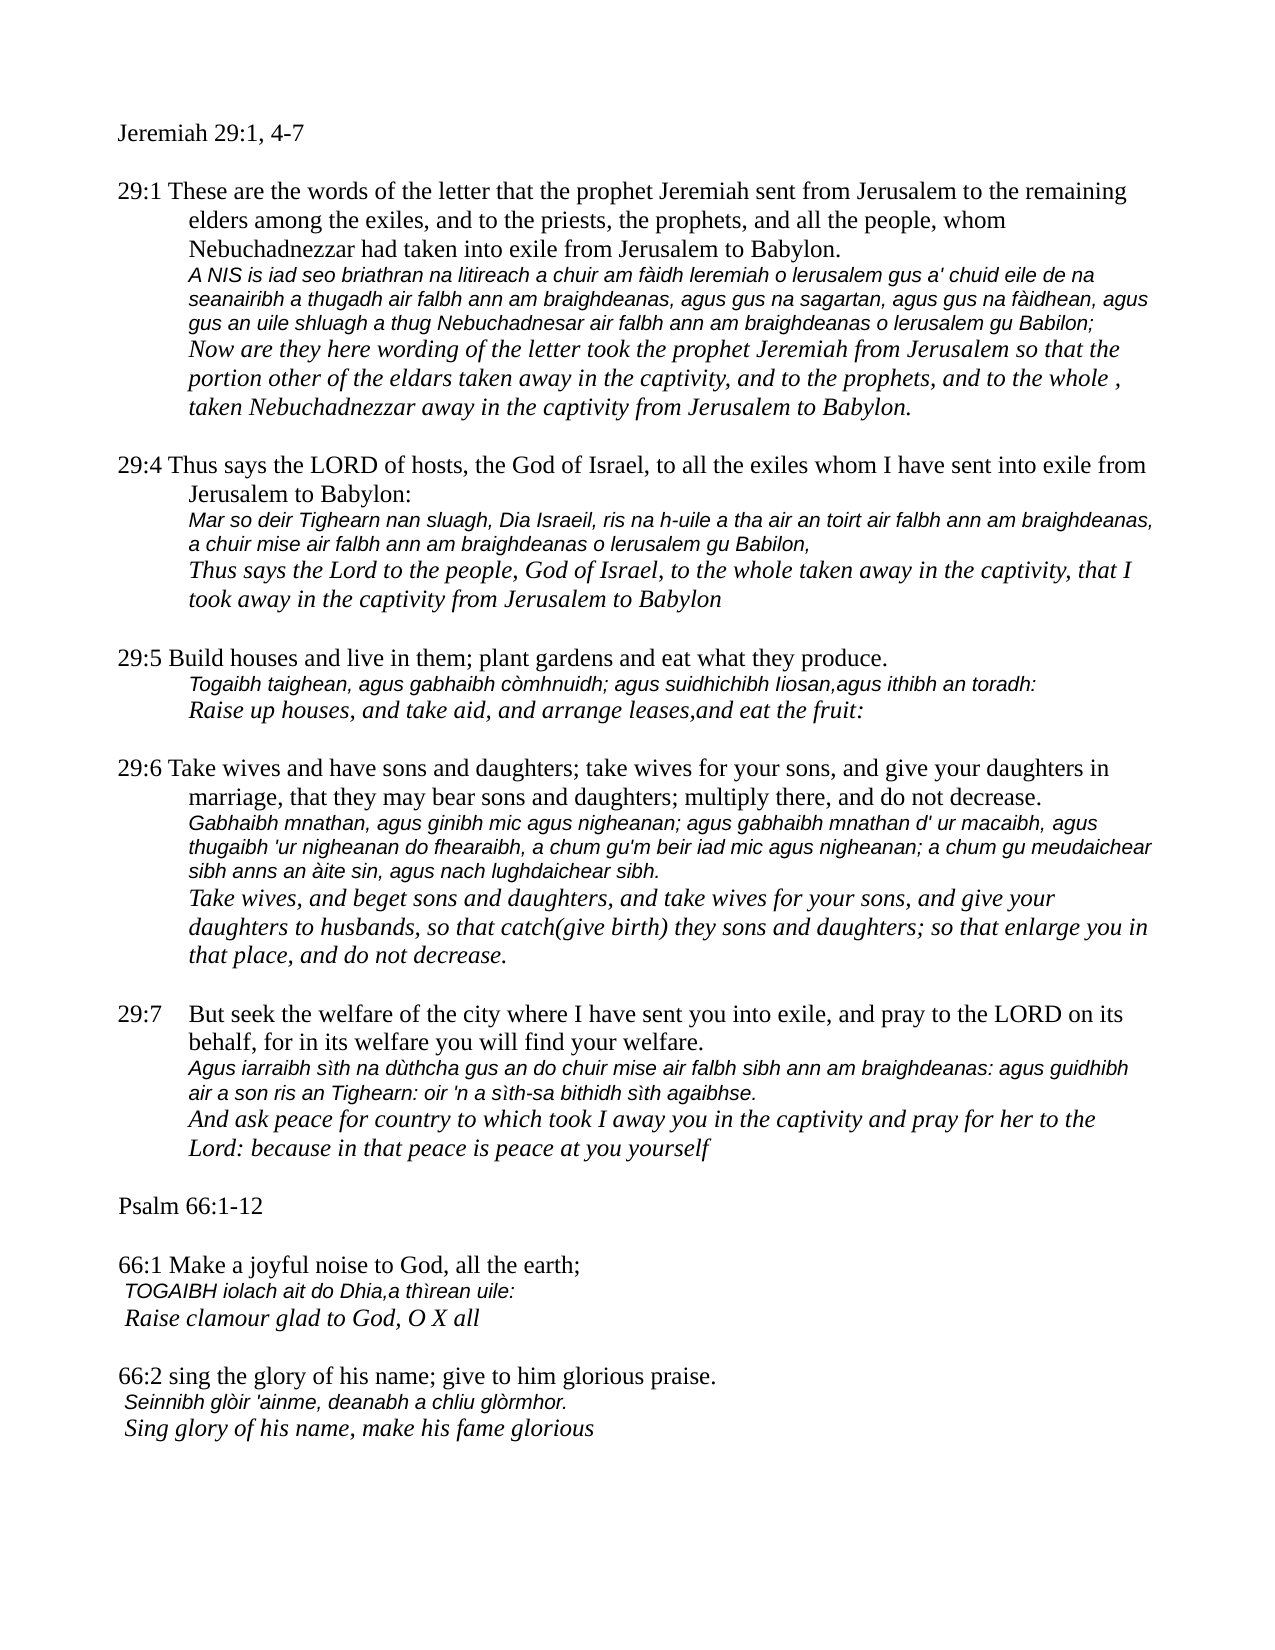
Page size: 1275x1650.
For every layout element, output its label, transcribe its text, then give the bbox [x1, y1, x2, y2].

text 66:1 Make a joyful noise to God, all the earth; TOGAIBH iolach ait do Dhia,a thìrean uile: Raise clamour glad to God, O X all [118, 1250, 1157, 1331]
text Jeremiah 29:1, 4-7 [117, 118, 1157, 147]
text 29:4 Thus says the LORD of hosts, the God of Israel, to all the exiles whom I have sent into exile from Jerusalem to Babylon: Mar so deir Tighearn nan sluagh, Dia Israeil, ris na h-uile a tha air an toirt air falbh ann am braighdeanas, a chuir mise air falbh ann am braighdeanas o lerusalem gu Babilon, Thus says the Lord to the people, God of Israel, to the whole taken away in the captivity, that I took away in the captivity from Jerusalem to Babylon [117, 450, 1157, 613]
text 29:5 Build houses and live in them; plant gardens and eat what they produce. Togaibh taighean, agus gabhaibh còmhnuidh; agus suidhichibh Iiosan,agus ithibh an toradh: Raise up houses, and take aid, and arrange leases,and eat the fruit: [117, 643, 1157, 724]
text Psalm 66:1-12 [118, 1191, 1157, 1220]
text 66:2 sing the glory of his name; give to him glorious praise. Seinnibh glòir 'ainme, deanabh a chliu glòrmhor. Sing glory of his name, make his fame glorious [118, 1361, 1157, 1442]
text 29:6 Take wives and have sons and daughters; take wives for your sons, and give your daughters in marriage, that they may bear sons and daughters; multiply there, and do not decrease. Gabhaibh mnathan, agus ginibh mic agus nigheanan; agus gabhaibh mnathan d' ur macaibh, agus thugaibh 'ur nigheanan do fhearaibh, a chum gu'm beir iad mic agus nigheanan; a chum gu meudaichear sibh anns an àite sin, agus nach lughdaichear sibh. Take wives, and beget sons and daughters, and take wives for your sons, and give your daughters to husbands, so that catch(give birth) they sons and daughters; so that enlarge you in that place, and do not decrease. [117, 753, 1157, 969]
text 29:7 But seek the welfare of the city where I have sent you into exile, and pray to the LORD on its behalf, for in its welfare you will find your welfare. Agus iarraibh sìth na dùthcha gus an do chuir mise air falbh sibh ann am braighdeanas: agus guidhibh air a son ris an Tighearn: oir 'n a sìth-sa bithidh sìth agaibhse. And ask peace for country to which took I away you in the captivity and pray for her to the Lord: because in that peace is peace at you yourself [117, 999, 1157, 1162]
text 29:1 These are the words of the letter that the prophet Jeremiah sent from Jerusalem to the remaining elders among the exiles, and to the priests, the prophets, and all the people, whom Nebuchadnezzar had taken into exile from Jerusalem to Babylon. A NIS is iad seo briathran na litireach a chuir am fàidh leremiah o lerusalem gus a' chuid eile de na seanairibh a thugadh air falbh ann am braighdeanas, agus gus na sagartan, agus gus na fàidhean, agus gus an uile shluagh a thug Nebuchadnesar air falbh ann am braighdeanas o lerusalem gu Babilon; Now are they here wording of the letter took the prophet Jeremiah from Jerusalem so that the portion other of the eldars taken away in the captivity, and to the prophets, and to the whole , taken Nebuchadnezzar away in the captivity from Jerusalem to Babylon. [117, 176, 1157, 421]
